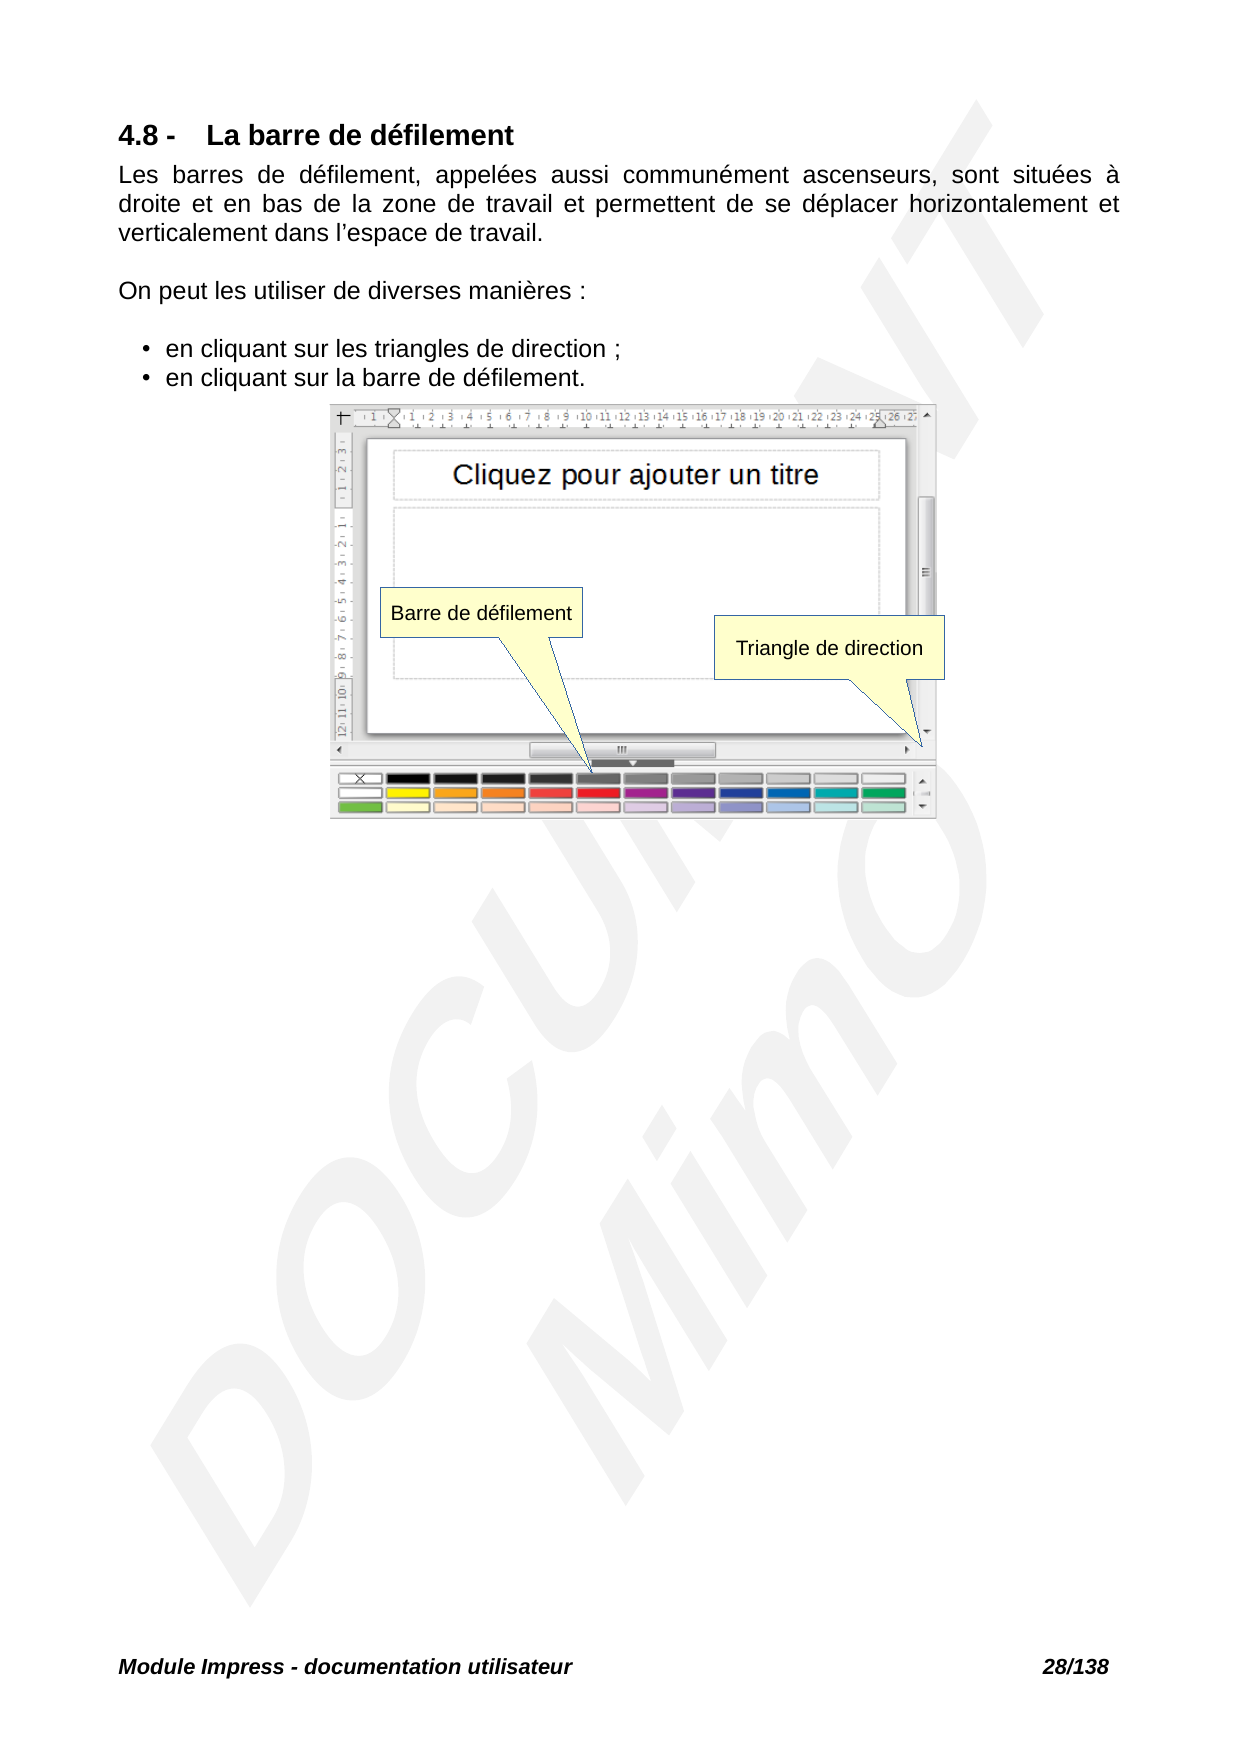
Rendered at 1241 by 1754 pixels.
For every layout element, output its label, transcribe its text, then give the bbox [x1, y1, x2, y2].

text On peut les utiliser de diverses manières : [118, 276, 1122, 305]
subtitle La barre de défilement [118, 118, 1122, 152]
list en cliquant sur les triangles de direction ; [142, 334, 1122, 363]
picture [329, 404, 937, 820]
list en cliquant sur la barre de défilement. [142, 363, 1122, 392]
text Les barres de défilement, appelées aussi communément ascenseurs, sont situées à droite et en bas de la zone de travail et permettent de se déplacer horizontalement et verticalement dans l’espace de travail. [118, 160, 1122, 247]
